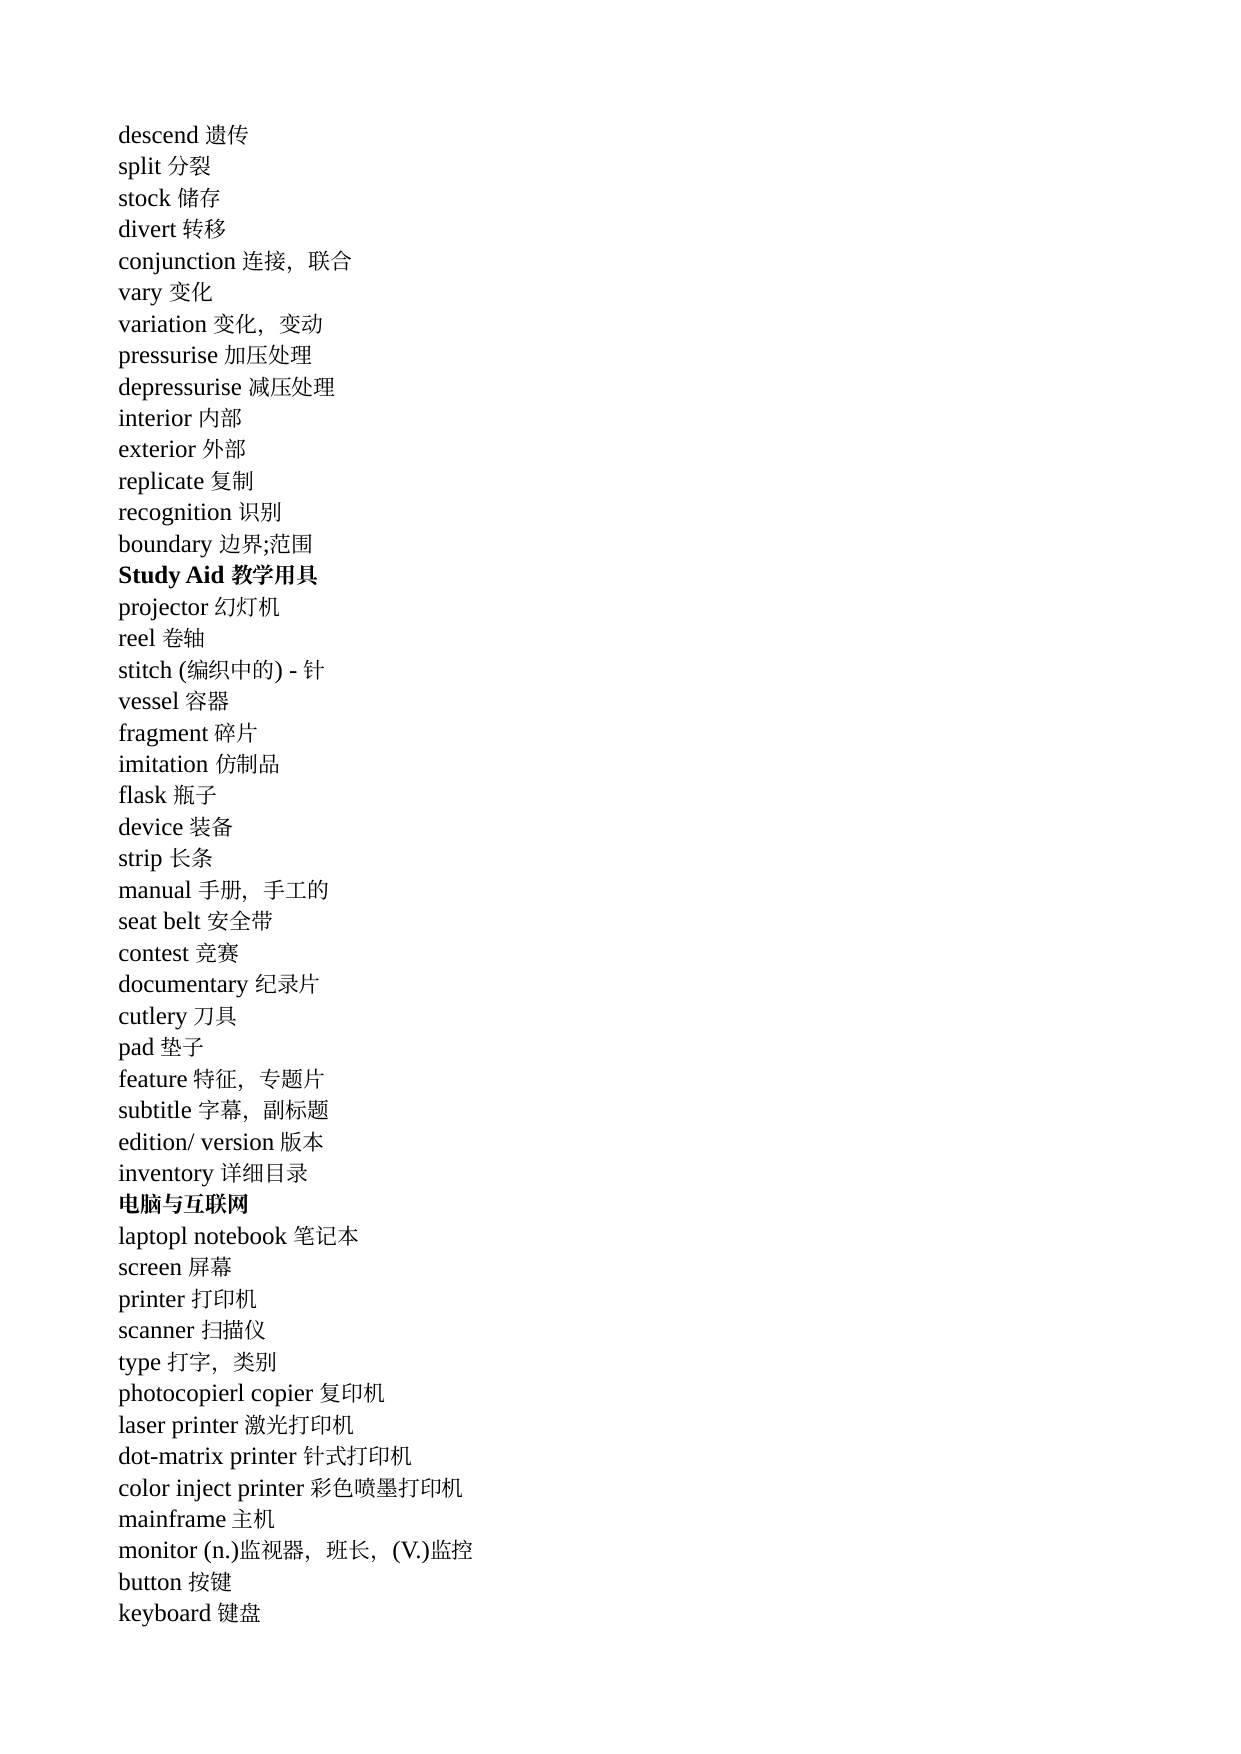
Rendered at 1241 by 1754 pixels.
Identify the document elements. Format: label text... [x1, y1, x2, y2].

text interior 内部 [118, 401, 1122, 433]
text printer 打印机 [118, 1282, 1122, 1313]
text depressurise 减压处理 [118, 370, 1122, 401]
text laser printer 激光打印机 [118, 1408, 1122, 1439]
text keyboard 键盘 [118, 1597, 1122, 1628]
text projector 幻灯机 [118, 590, 1122, 621]
text documentary 纪录片 [118, 967, 1122, 999]
text flask 瓶子 [118, 779, 1122, 810]
text Study Aid 教学用具 [118, 558, 1122, 590]
text inventory 详细目录 [118, 1156, 1122, 1188]
text monitor (n.)监视器，班长，(V.)监控 [118, 1534, 1122, 1565]
text screen 屏幕 [118, 1251, 1122, 1282]
text laptopl notebook 笔记本 [118, 1219, 1122, 1251]
text scanner 扫描仪 [118, 1313, 1122, 1345]
text conjunction 连接，联合 [118, 244, 1122, 275]
text seat belt 安全带 [118, 904, 1122, 936]
text dot-matrix printer 针式打印机 [118, 1439, 1122, 1471]
text stitch (编织中的) - 针 [118, 653, 1122, 684]
text contest 竞赛 [118, 936, 1122, 967]
text pressurise 加压处理 [118, 338, 1122, 370]
text pad 垫子 [118, 1030, 1122, 1062]
text 电脑与互联网 [118, 1188, 1122, 1219]
text vessel 容器 [118, 684, 1122, 716]
text strip 长条 [118, 842, 1122, 873]
text manual 手册，手工的 [118, 873, 1122, 904]
text edition/ version 版本 [118, 1125, 1122, 1156]
text cutlery 刀具 [118, 999, 1122, 1030]
text exterior 外部 [118, 433, 1122, 464]
text color inject printer 彩色喷墨打印机 [118, 1471, 1122, 1502]
text imitation 仿制品 [118, 747, 1122, 779]
text boundary 边界;范围 [118, 527, 1122, 558]
text feature 特征，专题片 [118, 1062, 1122, 1093]
text mainframe主机 [118, 1502, 1122, 1534]
text divert 转移 [118, 212, 1122, 244]
text photocopierl copier 复印机 [118, 1376, 1122, 1408]
text descend 遗传 [118, 118, 1122, 149]
text variation 变化，变动 [118, 307, 1122, 338]
text reel 卷轴 [118, 621, 1122, 653]
text vary 变化 [118, 275, 1122, 307]
text device 装备 [118, 810, 1122, 842]
text stock 储存 [118, 181, 1122, 212]
text recognition 识别 [118, 496, 1122, 527]
text split 分裂 [118, 149, 1122, 181]
text button 按键 [118, 1565, 1122, 1597]
text replicate 复制 [118, 464, 1122, 496]
text type 打字，类别 [118, 1345, 1122, 1376]
text subtitle 字幕，副标题 [118, 1093, 1122, 1125]
text fragment 碎片 [118, 716, 1122, 747]
